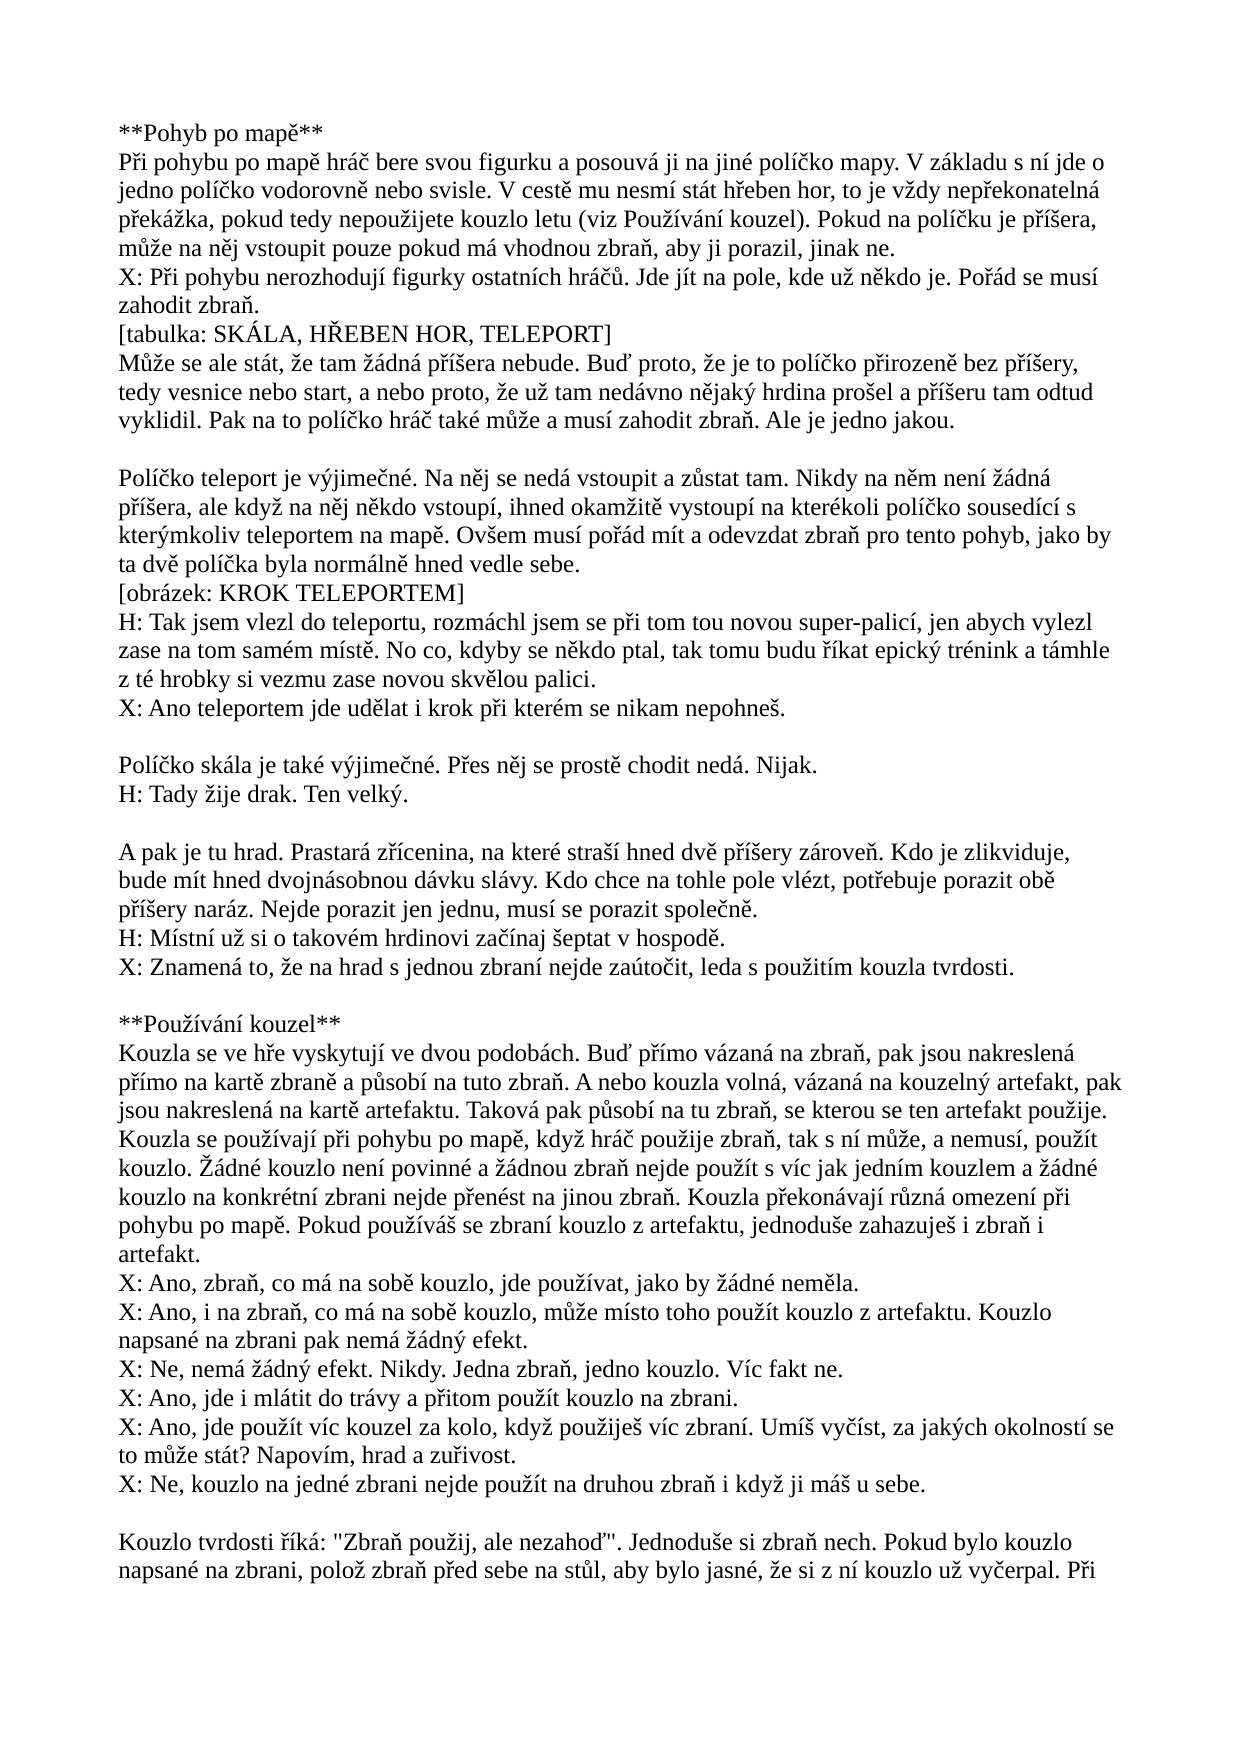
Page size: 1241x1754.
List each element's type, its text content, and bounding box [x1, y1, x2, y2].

text X: Ano, zbraň, co má na sobě kouzlo, jde používat, jako by žádné neměla. [118, 1268, 1122, 1297]
text Políčko skála je také výjimečné. Přes něj se prostě chodit nedá. Nijak. [118, 751, 1122, 779]
text Při pohybu po mapě hráč bere svou figurku a posouvá ji na jiné políčko mapy. V základu s ní jde o jedno políčko vodorovně nebo svisle. V cestě mu nesmí stát hřeben hor, to je vždy nepřekonatelná překážka, pokud tedy nepoužijete kouzlo letu (viz Používání kouzel). Pokud na políčku je příšera, může na něj vstoupit pouze pokud má vhodnou zbraň, aby ji porazil, jinak ne. [118, 147, 1122, 262]
text H: Tady žije drak. Ten velký. [118, 779, 1122, 808]
text X: Znamená to, že na hrad s jednou zbraní nejde zaútočit, leda s použitím kouzla tvrdosti. [118, 952, 1122, 981]
text Kouzla se ve hře vyskytují ve dvou podobách. Buď přímo vázaná na zbraň, pak jsou nakreslená přímo na kartě zbraně a působí na tuto zbraň. A nebo kouzla volná, vázaná na kouzelný artefakt, pak jsou nakreslená na kartě artefaktu. Taková pak působí na tu zbraň, se kterou se ten artefakt použije. Kouzla se používají při pohybu po mapě, když hráč použije zbraň, tak s ní může, a nemusí, použít kouzlo. Žádné kouzlo není povinné a žádnou zbraň nejde použít s víc jak jedním kouzlem a žádné kouzlo na konkrétní zbrani nejde přenést na jinou zbraň. Kouzla překonávají různá omezení při pohybu po mapě. Pokud používáš se zbraní kouzlo z artefaktu, jednoduše zahazuješ i zbraň i artefakt. [118, 1038, 1122, 1268]
text A pak je tu hrad. Prastará zřícenina, na které straší hned dvě příšery zároveň. Kdo je zlikviduje, bude mít hned dvojnásobnou dávku slávy. Kdo chce na tohle pole vlézt, potřebuje porazit obě příšery naráz. Nejde porazit jen jednu, musí se porazit společně. [118, 837, 1122, 923]
text X: Při pohybu nerozhodují figurky ostatních hráčů. Jde jít na pole, kde už někdo je. Pořád se musí zahodit zbraň. [118, 262, 1122, 319]
text H: Místní už si o takovém hrdinovi začínaj šeptat v hospodě. [118, 923, 1122, 952]
text Políčko teleport je výjimečné. Na něj se nedá vstoupit a zůstat tam. Nikdy na něm není žádná příšera, ale když na něj někdo vstoupí, ihned okamžitě vystoupí na kterékoli políčko sousedící s kterýmkoliv teleportem na mapě. Ovšem musí pořád mít a odevzdat zbraň pro tento pohyb, jako by ta dvě políčka byla normálně hned vedle sebe. [118, 463, 1122, 578]
text H: Tak jsem vlezl do teleportu, rozmáchl jsem se při tom tou novou super-palicí, jen abych vylezl zase na tom samém místě. No co, kdyby se někdo ptal, tak tomu budu říkat epický trénink a támhle z té hrobky si vezmu zase novou skvělou palici. [118, 607, 1122, 693]
text X: Ano, jde použít víc kouzel za kolo, když použiješ víc zbraní. Umíš vyčíst, za jakých okolností se to může stát? Napovím, hrad a zuřivost. [118, 1412, 1122, 1469]
text X: Ne, nemá žádný efekt. Nikdy. Jedna zbraň, jedno kouzlo. Víc fakt ne. [118, 1354, 1122, 1383]
text X: Ano, jde i mlátit do trávy a přitom použít kouzlo na zbrani. [118, 1383, 1122, 1412]
text Může se ale stát, že tam žádná příšera nebude. Buď proto, že je to políčko přirozeně bez příšery, tedy vesnice nebo start, a nebo proto, že už tam nedávno nějaký hrdina prošel a příšeru tam odtud vyklidil. Pak na to políčko hráč také může a musí zahodit zbraň. Ale je jedno jakou. [118, 348, 1122, 434]
text X: Ano teleportem jde udělat i krok při kterém se nikam nepohneš. [118, 693, 1122, 722]
text [tabulka: SKÁLA, HŘEBEN HOR, TELEPORT] [118, 319, 1122, 348]
text Kouzlo tvrdosti říká: "Zbraň použij, ale nezahoď". Jednoduše si zbraň nech. Pokud bylo kouzlo napsané na zbrani, polož zbraň před sebe na stůl, aby bylo jasné, že si z ní kouzlo už vyčerpal. Při [118, 1527, 1122, 1584]
text X: Ne, kouzlo na jedné zbrani nejde použít na druhou zbraň i když ji máš u sebe. [118, 1469, 1122, 1498]
text **Pohyb po mapě** [118, 118, 1122, 147]
text [obrázek: KROK TELEPORTEM] [118, 578, 1122, 607]
text X: Ano, i na zbraň, co má na sobě kouzlo, může místo toho použít kouzlo z artefaktu. Kouzlo napsané na zbrani pak nemá žádný efekt. [118, 1297, 1122, 1354]
text **Používání kouzel** [118, 1009, 1122, 1038]
